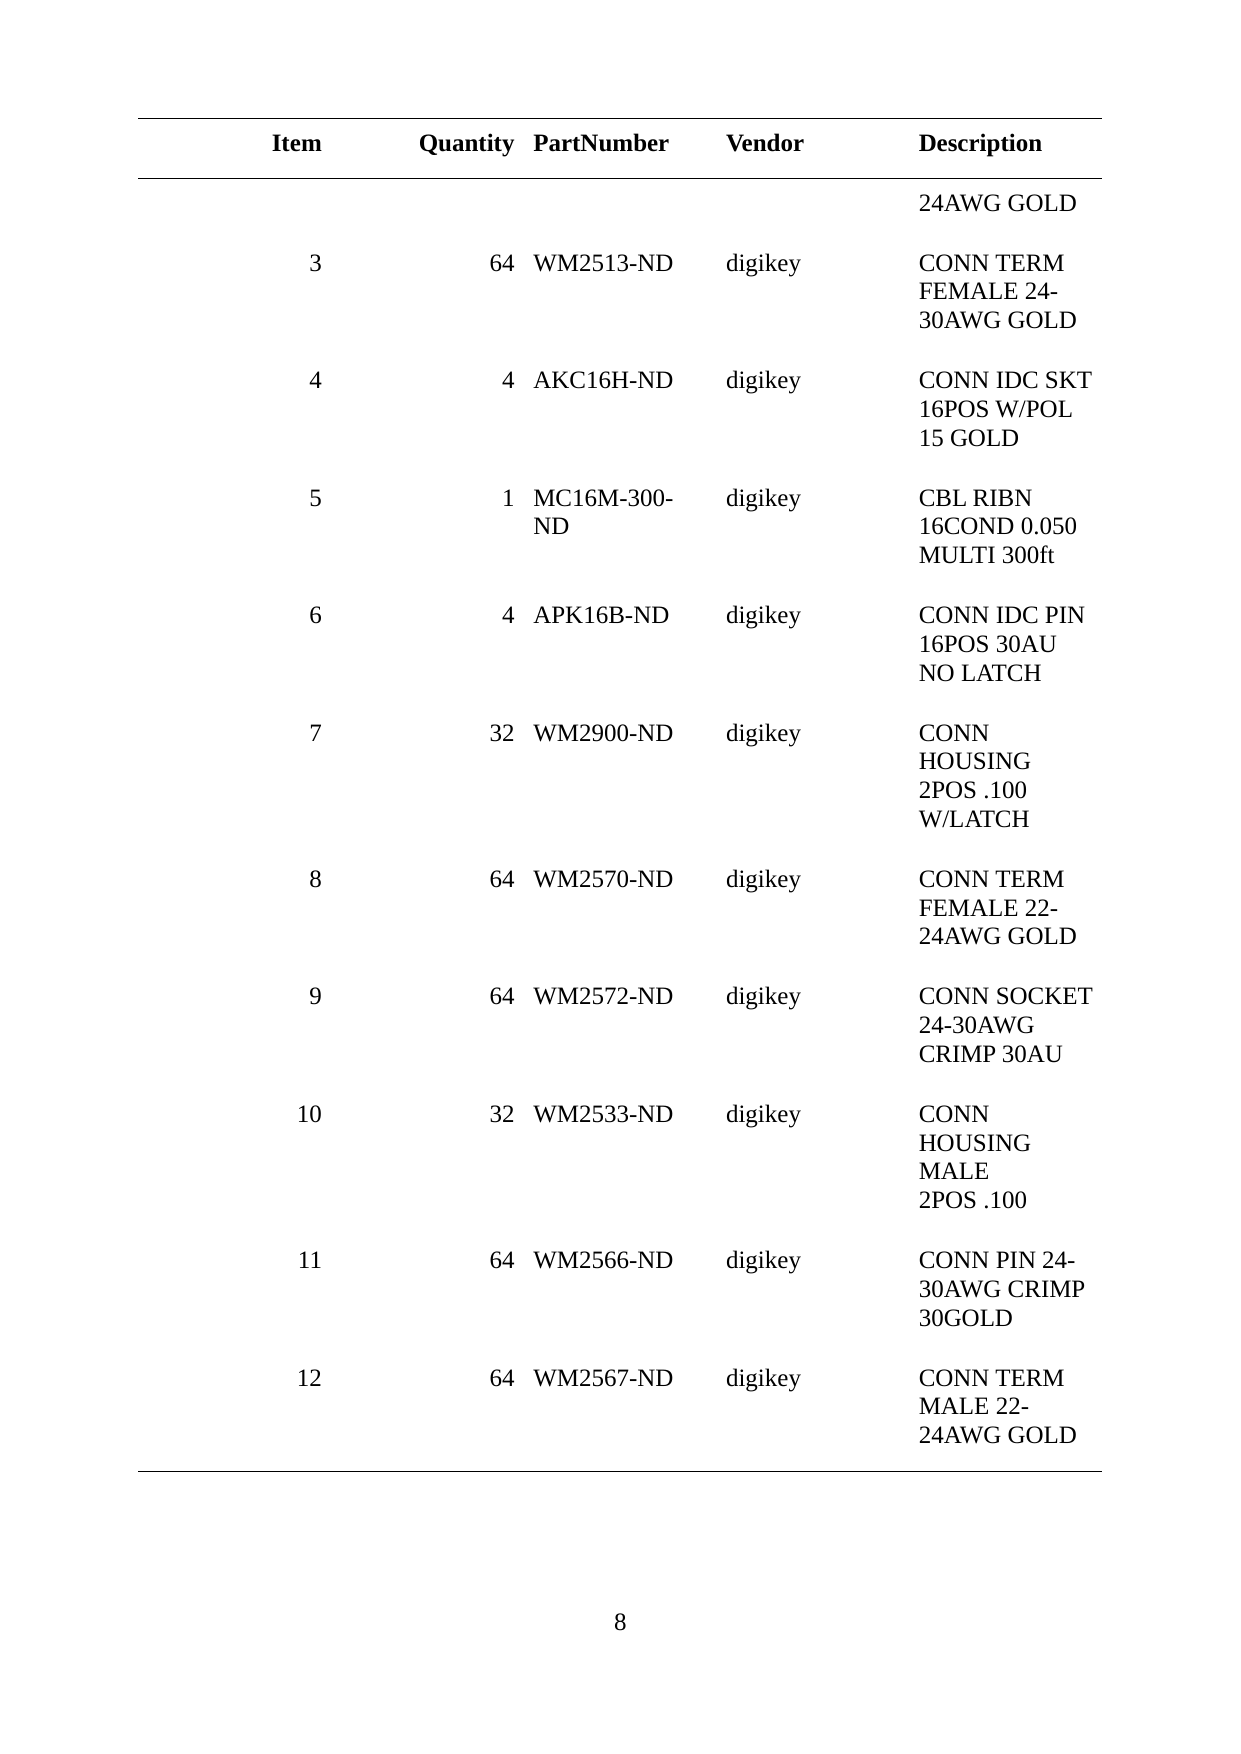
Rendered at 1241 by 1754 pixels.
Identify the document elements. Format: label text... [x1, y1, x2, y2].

table_cell 10 [138, 1090, 331, 1236]
table_cell CONN PIN 24-30AWG CRIMP 30GOLD [909, 1236, 1102, 1353]
table_cell digikey [716, 972, 909, 1089]
table_cell 9 [138, 972, 331, 1089]
table_cell CONN TERM MALE 22-24AWG GOLD [909, 1353, 1102, 1471]
table_cell digikey [716, 708, 909, 854]
table_cell 4 [138, 356, 331, 473]
table_cell APK16B-ND [524, 591, 716, 708]
table_cell 7 [138, 708, 331, 854]
table_header Description [909, 119, 1102, 178]
table_cell WM2570-ND [524, 855, 716, 972]
table_cell digikey [716, 1090, 909, 1236]
table_cell 64 [331, 1353, 524, 1471]
table_header Quantity [331, 119, 524, 178]
table_header PartNumber [524, 119, 716, 178]
table_cell 64 [331, 972, 524, 1089]
table_cell 12 [138, 1353, 331, 1471]
table_cell CONN TERM FEMALE 22-24AWG GOLD [909, 855, 1102, 972]
table_cell [524, 179, 716, 238]
table_cell AKC16H-ND [524, 356, 716, 473]
table_cell digikey [716, 1353, 909, 1471]
table_cell digikey [716, 238, 909, 356]
table_cell 32 [331, 708, 524, 854]
table_cell MC16M-300-ND [524, 473, 716, 591]
table_cell CONN HOUSING MALE 2POS .100 [909, 1090, 1102, 1236]
table_cell 1 [331, 473, 524, 591]
table_cell WM2513-ND [524, 238, 716, 356]
table_cell CONN TERM FEMALE 24-30AWG GOLD [909, 238, 1102, 356]
table_cell 3 [138, 238, 331, 356]
table_header Item [138, 119, 331, 178]
table_header Vendor [716, 119, 909, 178]
table_cell 4 [331, 591, 524, 708]
table_cell 4 [331, 356, 524, 473]
table_cell digikey [716, 1236, 909, 1353]
table_cell 32 [331, 1090, 524, 1236]
table_cell CONN HOUSING 2POS .100 W/LATCH [909, 708, 1102, 854]
table_cell digikey [716, 473, 909, 591]
table_cell WM2900-ND [524, 708, 716, 854]
table_cell [331, 179, 524, 238]
table_cell 11 [138, 1236, 331, 1353]
table_cell 8 [138, 855, 331, 972]
table_cell digikey [716, 855, 909, 972]
table_cell WM2567-ND [524, 1353, 716, 1471]
table_cell CONN IDC SKT 16POS W/POL 15 GOLD [909, 356, 1102, 473]
table_cell CONN SOCKET 24-30AWG CRIMP 30AU [909, 972, 1102, 1089]
table_cell 64 [331, 855, 524, 972]
table_cell 5 [138, 473, 331, 591]
table_cell CONN IDC PIN 16POS 30AU NO LATCH [909, 591, 1102, 708]
table_cell 6 [138, 591, 331, 708]
table_cell CBL RIBN 16COND 0.050 MULTI 300ft [909, 473, 1102, 591]
table_cell digikey [716, 356, 909, 473]
table_cell WM2572-ND [524, 972, 716, 1089]
table_cell [138, 179, 331, 238]
table_cell 24AWG GOLD [909, 179, 1102, 238]
table_cell WM2533-ND [524, 1090, 716, 1236]
table_cell 64 [331, 238, 524, 356]
table_cell 64 [331, 1236, 524, 1353]
table_cell [716, 179, 909, 238]
table_cell digikey [716, 591, 909, 708]
table_cell WM2566-ND [524, 1236, 716, 1353]
